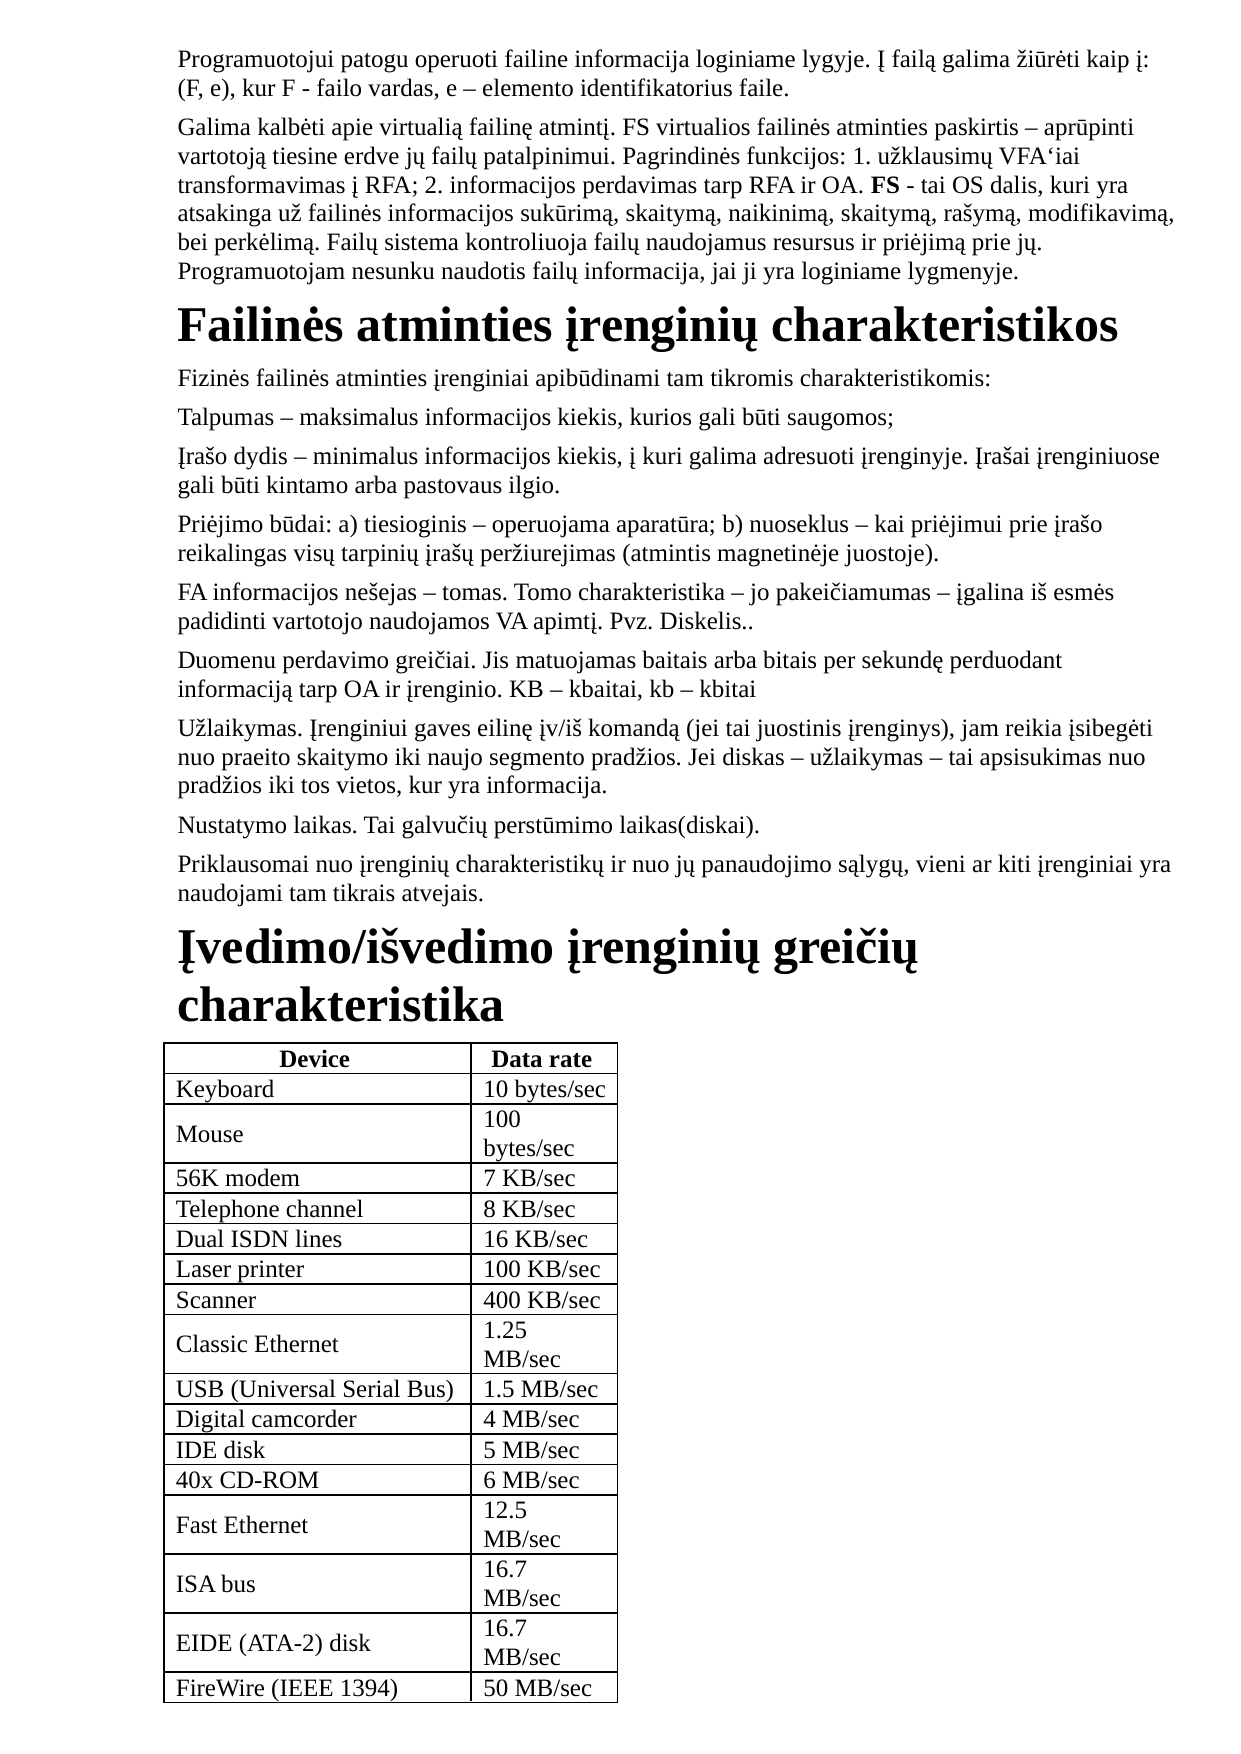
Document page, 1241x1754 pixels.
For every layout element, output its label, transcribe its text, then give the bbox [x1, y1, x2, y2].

table_cell 16 KB/sec [472, 1224, 617, 1253]
table_header Device [165, 1044, 470, 1073]
table_cell 100 bytes/sec [472, 1105, 617, 1162]
table_cell 1.5 MB/sec [472, 1374, 617, 1403]
table_header Data rate [472, 1044, 617, 1073]
table_cell EIDE (ATA-2) disk [165, 1614, 470, 1671]
table_cell 10 bytes/sec [472, 1074, 617, 1103]
table_cell Telephone channel [165, 1194, 470, 1223]
table_cell 40x CD-ROM [165, 1465, 470, 1494]
text Priėjimo būdai: a) tiesioginis – operuojama aparatūra; b) nuoseklus – kai priėjimui prie įrašo reikalingas visų tarpinių įrašų peržiurejimas (atmintis magnetinėje juostoje). [177, 509, 1181, 567]
table_cell FireWire (IEEE 1394) [165, 1673, 470, 1701]
text Talpumas – maksimalus informacijos kiekis, kurios gali būti saugomos; [177, 402, 1181, 431]
subtitle Failinės atminties įrenginių charakteristikos [177, 295, 1181, 353]
table_cell 16.7 MB/sec [472, 1614, 617, 1671]
table_cell Mouse [165, 1105, 470, 1162]
table_cell 400 KB/sec [472, 1285, 617, 1313]
table_cell 1.25 MB/sec [472, 1315, 617, 1373]
table_cell Scanner [165, 1285, 470, 1313]
table_cell 4 MB/sec [472, 1405, 617, 1433]
table_cell 5 MB/sec [472, 1435, 617, 1463]
table_cell 56K modem [165, 1164, 470, 1192]
table_cell IDE disk [165, 1435, 470, 1463]
table_cell 50 MB/sec [472, 1673, 617, 1701]
text Fizinės failinės atminties įrenginiai apibūdinami tam tikromis charakteristikomis: [177, 363, 1181, 392]
text FA informacijos nešejas – tomas. Tomo charakteristika – jo pakeičiamumas – įgalina iš esmės padidinti vartotojo naudojamos VA apimtį. Pvz. Diskelis.. [177, 577, 1181, 635]
text Užlaikymas. Įrenginiui gaves eilinę įv/iš komandą (jei tai juostinis įrenginys), jam reikia įsibegėti nuo praeito skaitymo iki naujo segmento pradžios. Jei diskas – užlaikymas – tai apsisukimas nuo pradžios iki tos vietos, kur yra informacija. [177, 713, 1181, 799]
table_cell Keyboard [165, 1074, 470, 1103]
text Įrašo dydis – minimalus informacijos kiekis, į kuri galima adresuoti įrenginyje. Įrašai įrenginiuose gali būti kintamo arba pastovaus ilgio. [177, 441, 1181, 499]
table_cell Classic Ethernet [165, 1315, 470, 1373]
table_cell Laser printer [165, 1255, 470, 1283]
text Nustatymo laikas. Tai galvučių perstūmimo laikas(diskai). [177, 810, 1181, 838]
text Galima kalbėti apie virtualią failinę atmintį. FS virtualios failinės atminties paskirtis – aprūpinti vartotoją tiesine erdve jų failų patalpinimui. Pagrindinės funkcijos: 1. užklausimų VFA‘iai transformavimas į RFA; 2. informacijos perdavimas tarp RFA ir OA. FS - tai OS dalis, kuri yra atsakinga už failinės informacijos sukūrimą, skaitymą, naikinimą, skaitymą, rašymą, modifikavimą, bei perkėlimą. Failų sistema kontroliuoja failų naudojamus resursus ir priėjimą prie jų. Programuotojam nesunku naudotis failų informacija, jai ji yra loginiame lygmenyje. [177, 112, 1181, 285]
table_cell Fast Ethernet [165, 1496, 470, 1553]
table_cell 8 KB/sec [472, 1194, 617, 1223]
subtitle Įvedimo/išvedimo įrenginių greičių charakteristika [177, 917, 1181, 1032]
table_cell USB (Universal Serial Bus) [165, 1374, 470, 1403]
table_cell 16.7 MB/sec [472, 1555, 617, 1612]
table_cell Digital camcorder [165, 1405, 470, 1433]
text Priklausomai nuo įrenginių charakteristikų ir nuo jų panaudojimo sąlygų, vieni ar kiti įrenginiai yra naudojami tam tikrais atvejais. [177, 849, 1181, 906]
table_cell 100 KB/sec [472, 1255, 617, 1283]
text Duomenu perdavimo greičiai. Jis matuojamas baitais arba bitais per sekundę perduodant informaciją tarp OA ir įrenginio. KB – kbaitai, kb – kbitai [177, 645, 1181, 703]
table_cell 12.5 MB/sec [472, 1496, 617, 1553]
table_cell Dual ISDN lines [165, 1224, 470, 1253]
table_cell ISA bus [165, 1555, 470, 1612]
table_cell 7 KB/sec [472, 1164, 617, 1192]
text Programuotojui patogu operuoti failine informacija loginiame lygyje. Į failą galima žiūrėti kaip į: (F, e), kur F - failo vardas, e – elemento identifikatorius faile. [177, 44, 1181, 102]
table_cell 6 MB/sec [472, 1465, 617, 1494]
